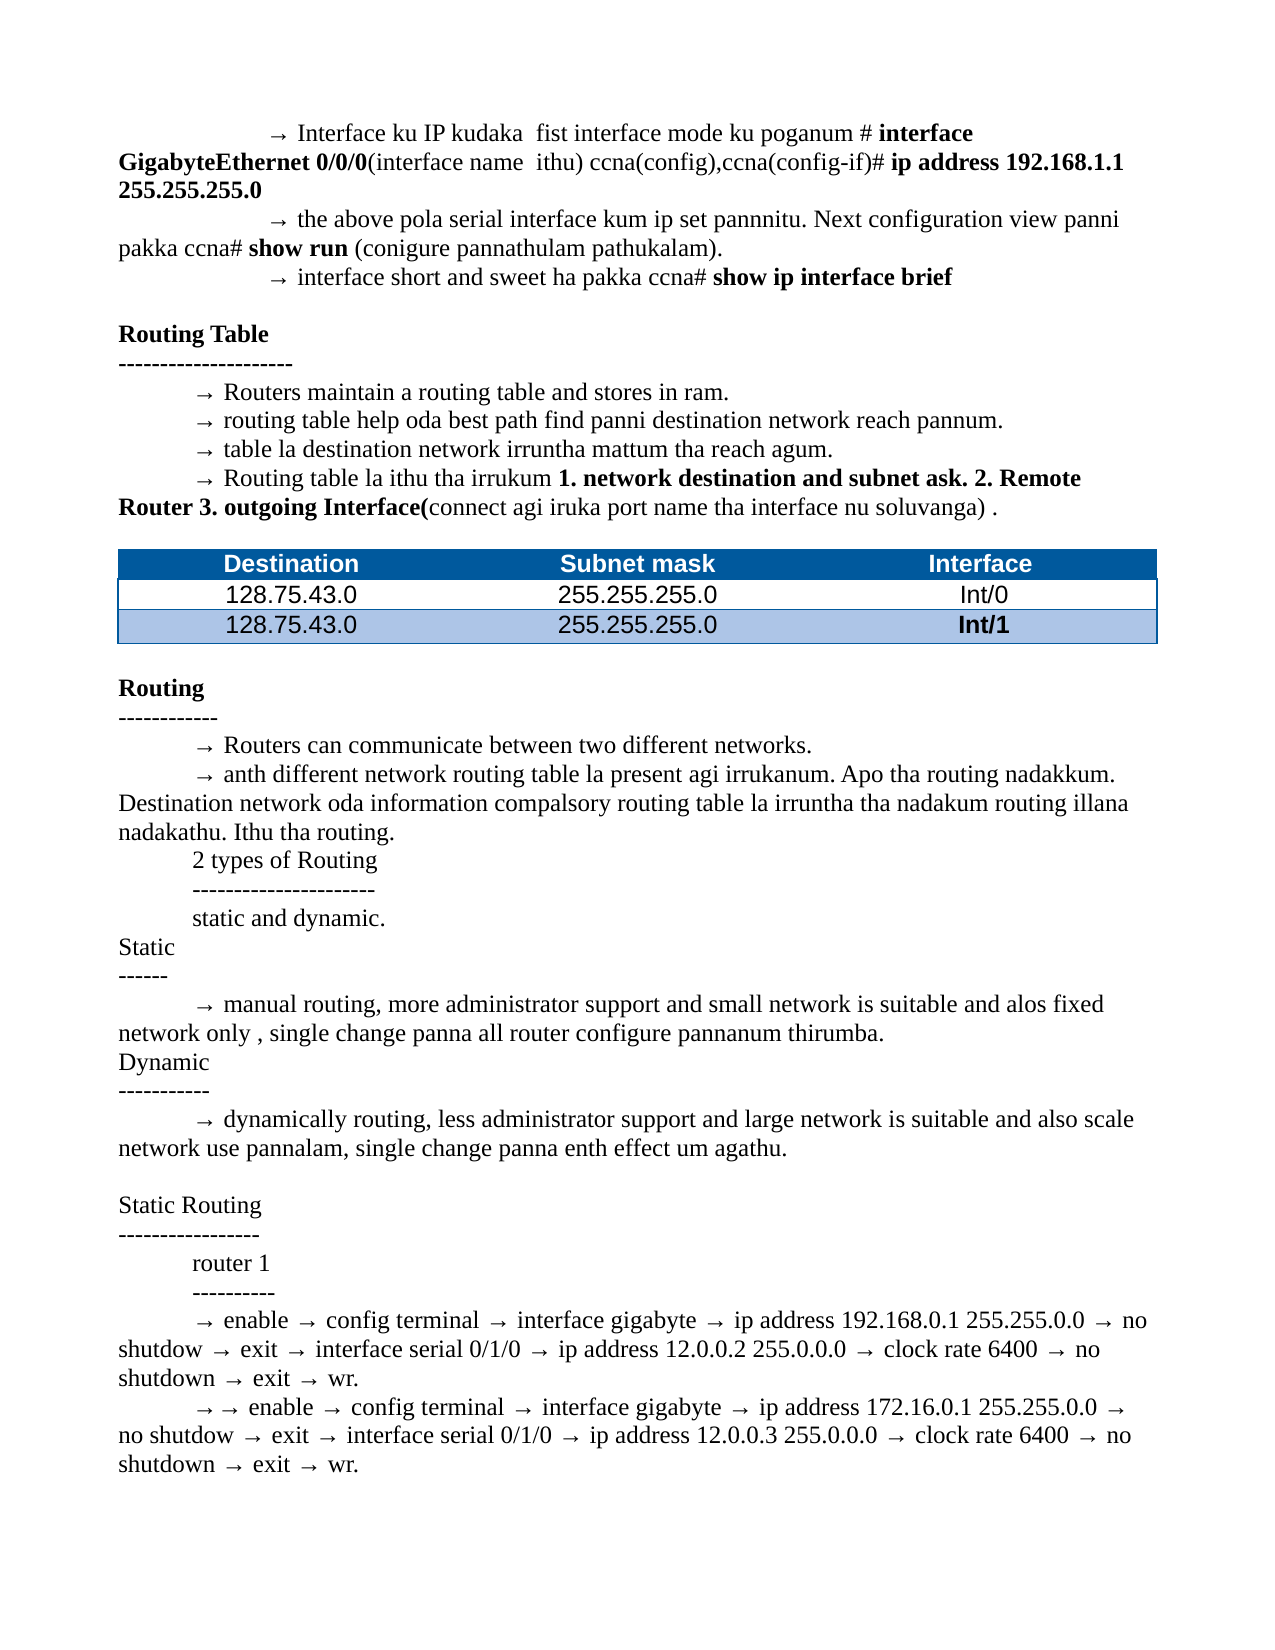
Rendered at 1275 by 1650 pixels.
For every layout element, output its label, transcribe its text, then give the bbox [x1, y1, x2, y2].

table_header Subnet mask [464, 549, 811, 578]
text ----------------- [118, 1219, 1157, 1248]
text ---------------------- [118, 874, 1157, 903]
text Routing [118, 673, 1157, 702]
table_cell 255.255.255.0 [464, 610, 811, 643]
table_cell Int/1 [811, 610, 1156, 643]
text → Routers can communicate between two different networks. [118, 730, 1157, 759]
text → routing table help oda best path find panni destination network reach pannum. [118, 406, 1157, 434]
text → Routers maintain a routing table and stores in ram. [118, 377, 1157, 406]
text → Interface ku IP kudaka fist interface mode ku poganum # interface GigabyteEthernet 0/0/0(interface name ithu) ccna(config),ccna(config-if)# ip address 192.168.1.1 255.255.255.0 [118, 118, 1157, 204]
text ---------- [118, 1277, 1157, 1305]
table_cell 255.255.255.0 [464, 580, 811, 608]
table_header Destination [118, 549, 464, 578]
text → table la destination network irruntha mattum tha reach agum. [118, 434, 1157, 463]
text router 1 [118, 1248, 1157, 1277]
text → anth different network routing table la present agi irrukanum. Apo tha routing nadakkum. Destination network oda information compalsory routing table la irruntha tha nadakum routing illana nadakathu. Ithu tha routing. [118, 759, 1157, 845]
text Static Routing [118, 1190, 1157, 1219]
text ------------ [118, 702, 1157, 730]
table_cell 128.75.43.0 [119, 610, 464, 643]
text →→ enable → config terminal → interface gigabyte → ip address 172.16.0.1 255.255.0.0 → no shutdow → exit → interface serial 0/1/0 → ip address 12.0.0.3 255.0.0.0 → clock rate 6400 → no shutdown → exit → wr. [118, 1392, 1157, 1478]
table_cell 128.75.43.0 [119, 580, 464, 608]
text → Routing table la ithu tha irrukum 1. network destination and subnet ask. 2. Remote Router 3. outgoing Interface(connect agi iruka port name tha interface nu soluvanga) . [118, 463, 1157, 521]
text → dynamically routing, less administrator support and large network is suitable and also scale network use pannalam, single change panna enth effect um agathu. [118, 1104, 1157, 1162]
text ----------- [118, 1075, 1157, 1104]
text Dynamic [118, 1047, 1157, 1075]
text Routing Table [118, 319, 1157, 348]
table_cell Int/0 [811, 580, 1156, 608]
text → the above pola serial interface kum ip set pannnitu. Next configuration view panni pakka ccna# show run (conigure pannathulam pathukalam). [118, 204, 1157, 262]
text --------------------- [118, 348, 1157, 377]
text → manual routing, more administrator support and small network is suitable and alos fixed network only , single change panna all router configure pannanum thirumba. [118, 989, 1157, 1047]
text → interface short and sweet ha pakka ccna# show ip interface brief [118, 262, 1157, 291]
text 2 types of Routing [118, 845, 1157, 874]
text → enable → config terminal → interface gigabyte → ip address 192.168.0.1 255.255.0.0 → no shutdow → exit → interface serial 0/1/0 → ip address 12.0.0.2 255.0.0.0 → clock rate 6400 → no shutdown → exit → wr. [118, 1305, 1157, 1392]
text Static [118, 932, 1157, 960]
text ------ [118, 960, 1157, 989]
text static and dynamic. [118, 903, 1157, 932]
table_header Interface [811, 549, 1157, 578]
